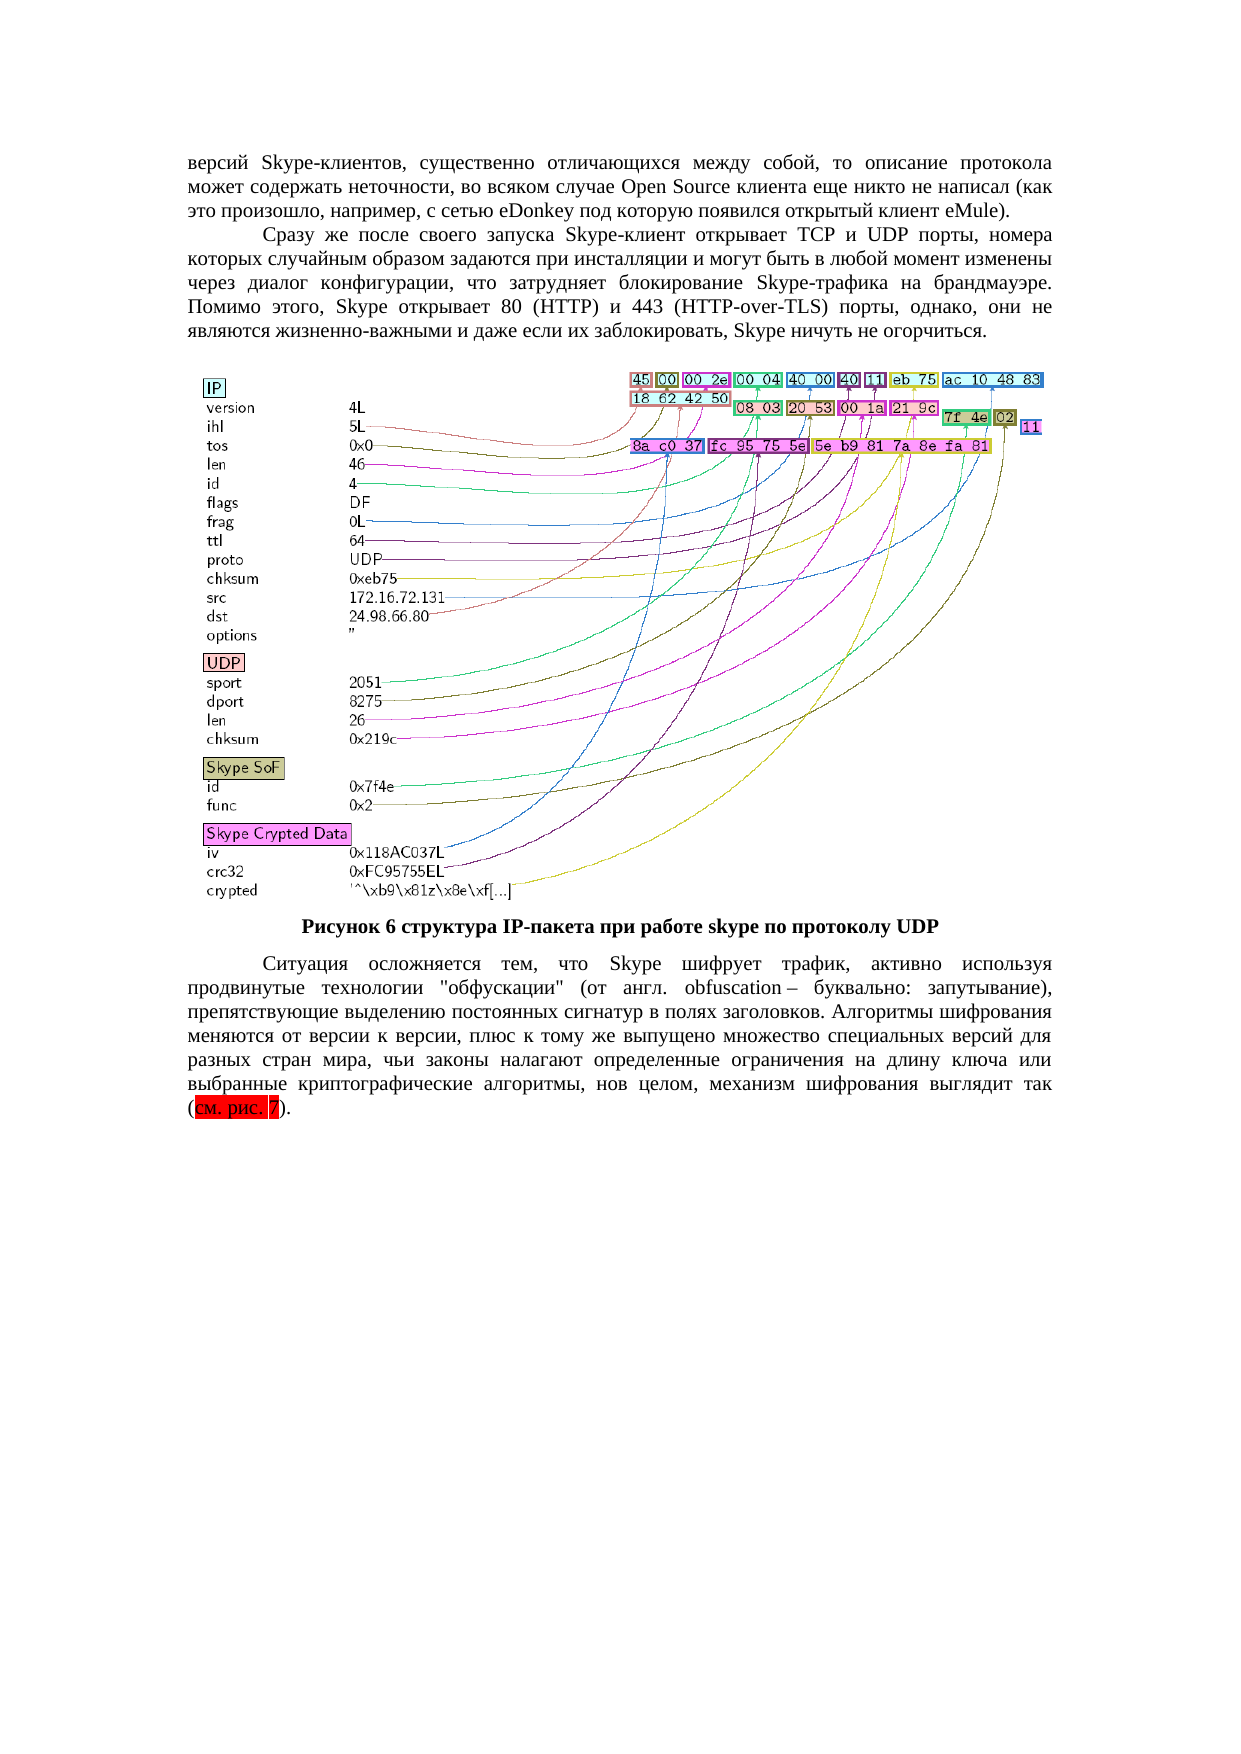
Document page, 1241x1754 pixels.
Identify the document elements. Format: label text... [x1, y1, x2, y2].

text версий Skype-клиентов, существенно отличающихся между собой, то описание протокола может содержать неточности, во всяком случае Open Source клиента еще никто не написал (как это произошло, например, с сетью eDonkey под которую появился открытый клиент eMule). [187, 150, 1053, 222]
text Рисунок 6 структура IP-пакета при работе skype по протоколу UDP [187, 914, 1053, 938]
picture [188, 366, 1052, 902]
text Ситуация осложняется тем, что Skype шифрует трафик, активно используя продвинутые технологии "обфускации" (от англ. obfuscation – буквально: запутывание), препятствующие выделению постоянных сигнатур в полях заголовков. Алгоритмы шифрования меняются от версии к версии, плюс к тому же выпущено множество специальных версий для разных стран мира, чьи законы налагают определенные ограничения на длину ключа или выбранные криптографические алгоритмы, нов целом, механизм шифрования выглядит так (см. рис. 7). [187, 951, 1053, 1119]
text Сразу же после своего запуска Skype-клиент открывает TCP и UDP порты, номера которых случайным образом задаются при инсталляции и могут быть в любой момент изменены через диалог конфигурации, что затрудняет блокирование Skype-трафика на брандмауэре. Помимо этого, Skype открывает 80 (HTTP) и 443 (HTTP-over-TLS) порты, однако, они не являются жизненно-важными и даже если их заблокировать, Skype ничуть не огорчиться. [187, 222, 1053, 342]
